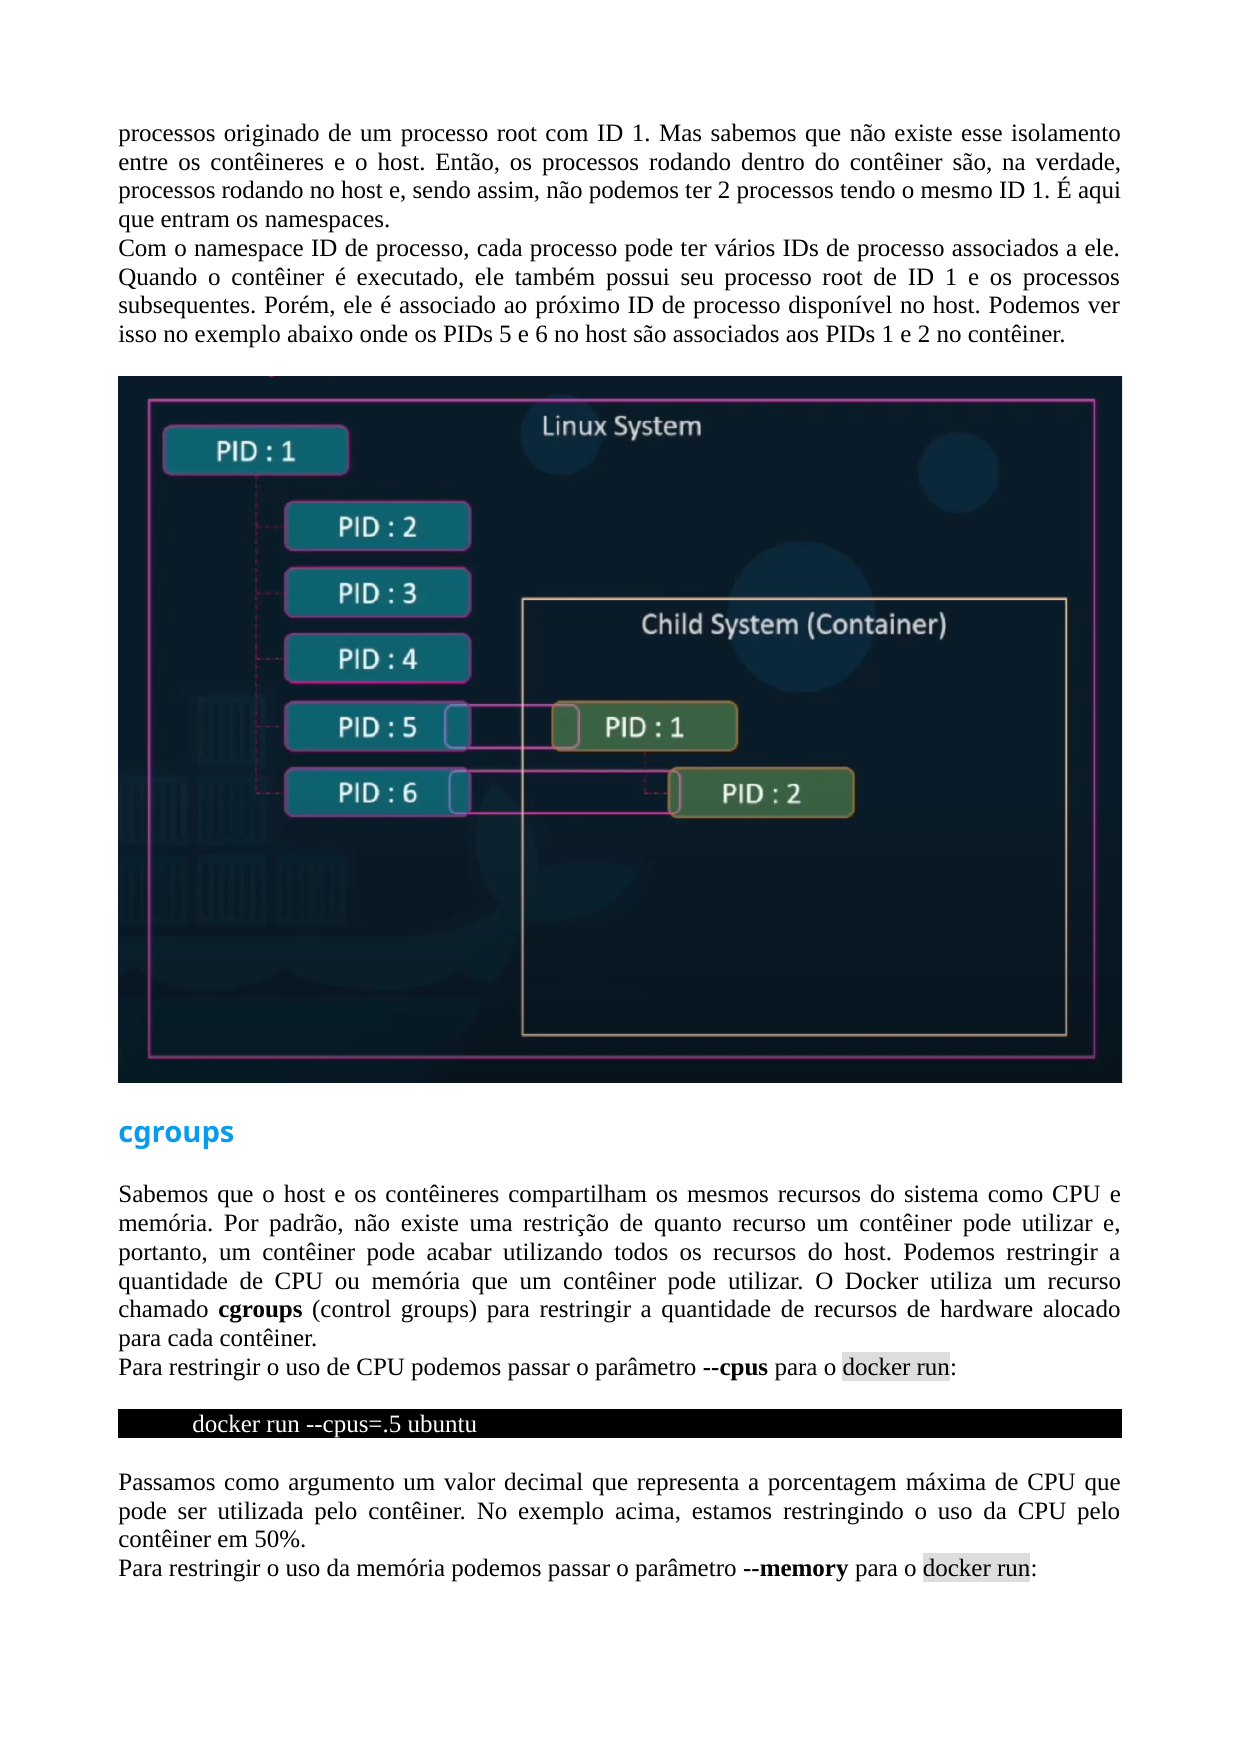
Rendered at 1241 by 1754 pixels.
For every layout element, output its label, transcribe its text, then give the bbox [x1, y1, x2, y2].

text docker run --cpus=.5 ubuntu [118, 1409, 1122, 1438]
picture [118, 376, 1123, 1083]
text Para restringir o uso da memória podemos passar o parâmetro --memory para o docker run: [118, 1553, 1122, 1582]
text Sabemos que o host e os contêineres compartilham os mesmos recursos do sistema como CPU e memória. Por padrão, não existe uma restrição de quanto recurso um contêiner pode utilizar e, portanto, um contêiner pode acabar utilizando todos os recursos do host. Podemos restringir a quantidade de CPU ou memória que um contêiner pode utilizar. O Docker utiliza um recurso chamado cgroups (control groups) para restringir a quantidade de recursos de hardware alocado para cada contêiner. [118, 1179, 1122, 1352]
text Com o namespace ID de processo, cada processo pode ter vários IDs de processo associados a ele. Quando o contêiner é executado, ele também possui seu processo root de ID 1 e os processos subsequentes. Porém, ele é associado ao próximo ID de processo disponível no host. Podemos ver isso no exemplo abaixo onde os PIDs 5 e 6 no host são associados aos PIDs 1 e 2 no contêiner. [118, 233, 1122, 348]
text Para restringir o uso de CPU podemos passar o parâmetro --cpus para o docker run: [118, 1352, 1122, 1381]
text processos originado de um processo root com ID 1. Mas sabemos que não existe esse isolamento entre os contêineres e o host. Então, os processos rodando dentro do contêiner são, na verdade, processos rodando no host e, sendo assim, não podemos ter 2 processos tendo o mesmo ID 1. É aqui que entram os namespaces. [118, 118, 1122, 233]
text cgroups [118, 1111, 1122, 1151]
text Passamos como argumento um valor decimal que representa a porcentagem máxima de CPU que pode ser utilizada pelo contêiner. No exemplo acima, estamos restringindo o uso da CPU pelo contêiner em 50%. [118, 1467, 1122, 1553]
